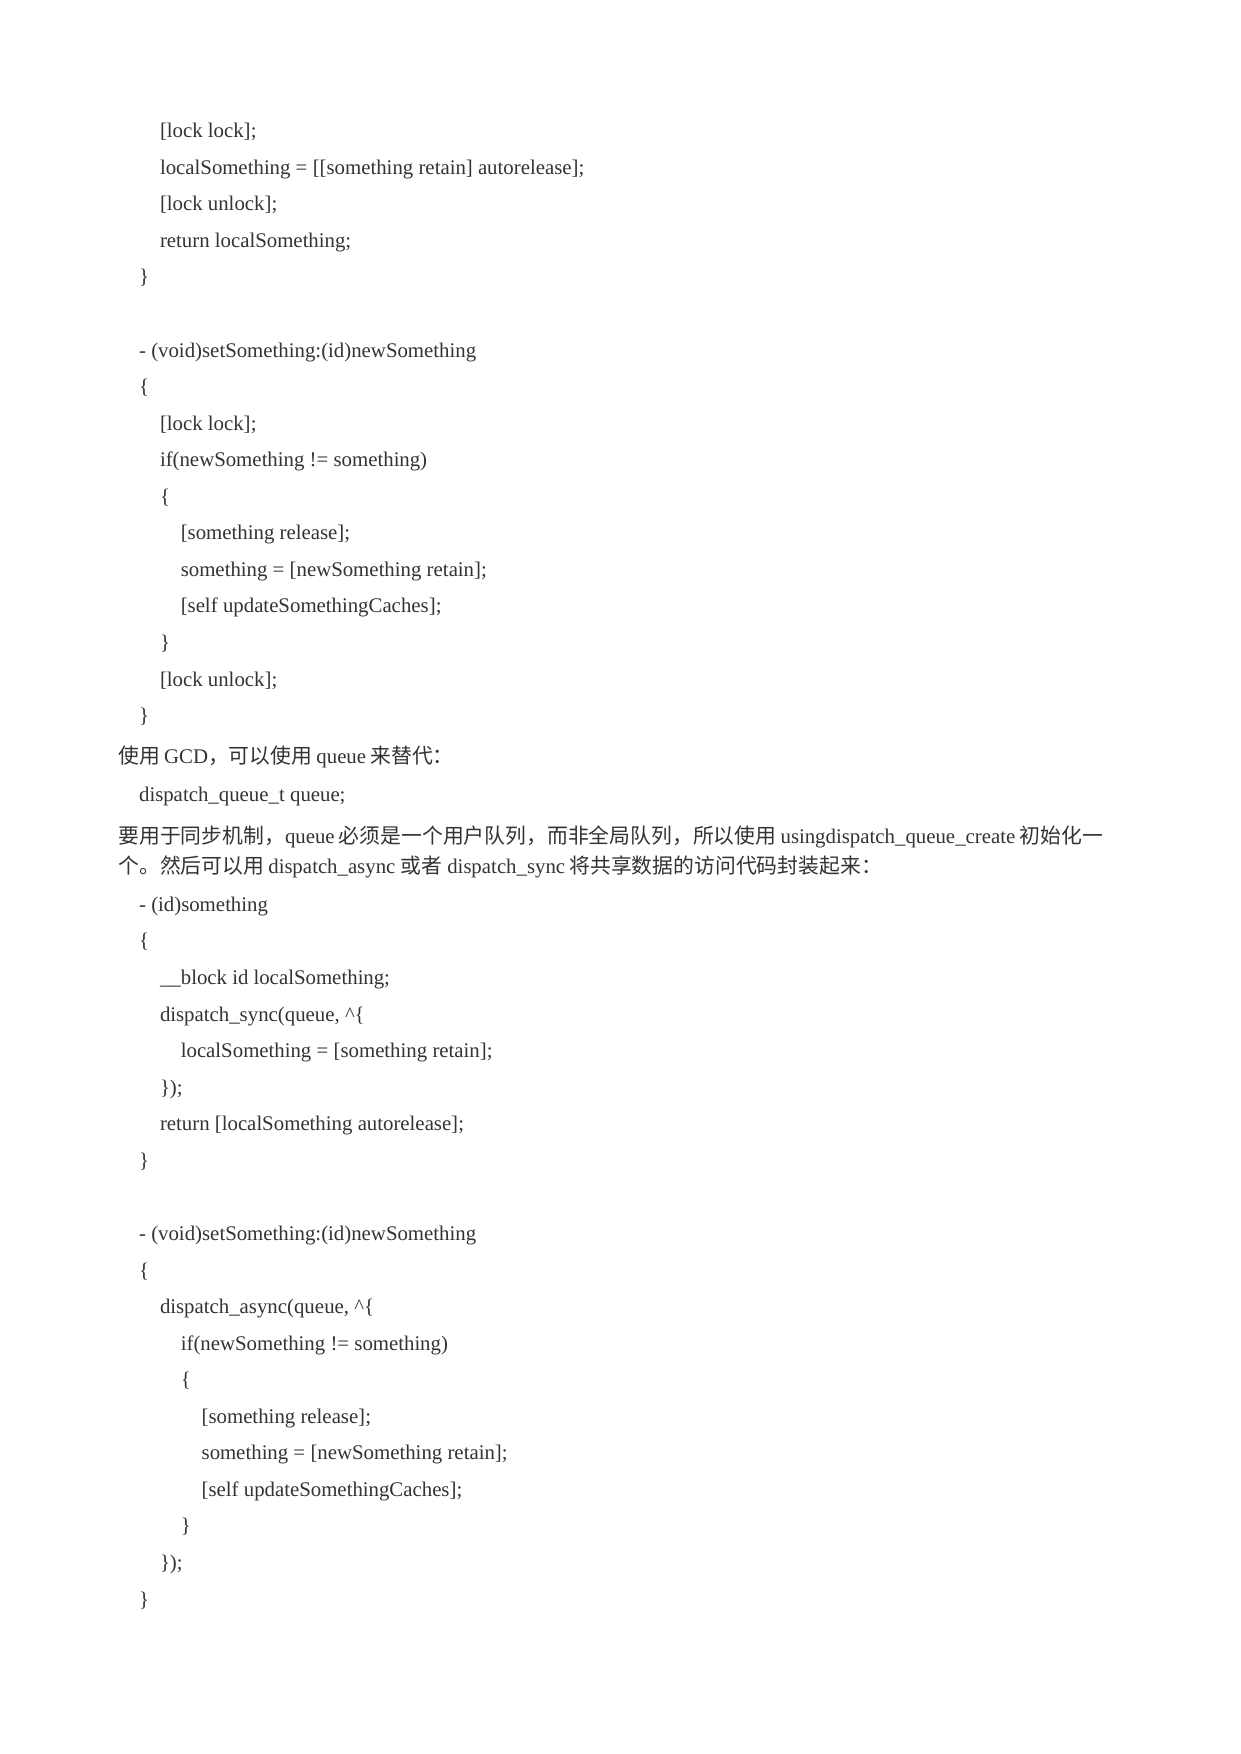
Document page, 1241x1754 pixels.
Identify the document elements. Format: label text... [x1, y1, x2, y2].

text { [118, 374, 1122, 398]
text [something release]; [118, 520, 1122, 544]
text - (void)setSomething:(id)newSomething [118, 1221, 1122, 1245]
text [lock unlock]; [118, 191, 1122, 215]
text __block id localSomething; [118, 965, 1122, 989]
text 使用GCD，可以使用queue来替代： [118, 740, 1122, 770]
text dispatch_queue_t queue; [118, 782, 1122, 806]
text if(newSomething != something) [118, 1331, 1122, 1355]
text localSomething = [[something retain] autorelease]; [118, 155, 1122, 179]
text something = [newSomething retain]; [118, 557, 1122, 581]
text [self updateSomethingCaches]; [118, 1477, 1122, 1501]
text } [118, 264, 1122, 288]
text return localSomething; [118, 228, 1122, 252]
text } [118, 1587, 1122, 1611]
text }); [118, 1550, 1122, 1574]
text [lock lock]; [118, 118, 1122, 142]
text { [118, 484, 1122, 508]
text 要用于同步机制，queue必须是一个用户队列，而非全局队列，所以使用usingdispatch_queue_create初始化一个。然后可以用dispatch_async 或者 dispatch_sync将共享数据的访问代码封装起来： [118, 819, 1122, 879]
text { [118, 928, 1122, 952]
text if(newSomething != something) [118, 447, 1122, 471]
text { [118, 1367, 1122, 1391]
text } [118, 1513, 1122, 1537]
text localSomething = [something retain]; [118, 1038, 1122, 1062]
text return [localSomething autorelease]; [118, 1111, 1122, 1135]
text dispatch_sync(queue, ^{ [118, 1002, 1122, 1026]
text - (void)setSomething:(id)newSomething [118, 337, 1122, 362]
text [lock lock]; [118, 411, 1122, 435]
text }); [118, 1075, 1122, 1099]
text something = [newSomething retain]; [118, 1440, 1122, 1464]
text dispatch_async(queue, ^{ [118, 1294, 1122, 1318]
text } [118, 630, 1122, 654]
text [something release]; [118, 1404, 1122, 1428]
text } [118, 703, 1122, 727]
text [lock unlock]; [118, 667, 1122, 691]
text - (id)something [118, 892, 1122, 916]
text } [118, 1148, 1122, 1172]
text { [118, 1257, 1122, 1282]
text [self updateSomethingCaches]; [118, 593, 1122, 617]
